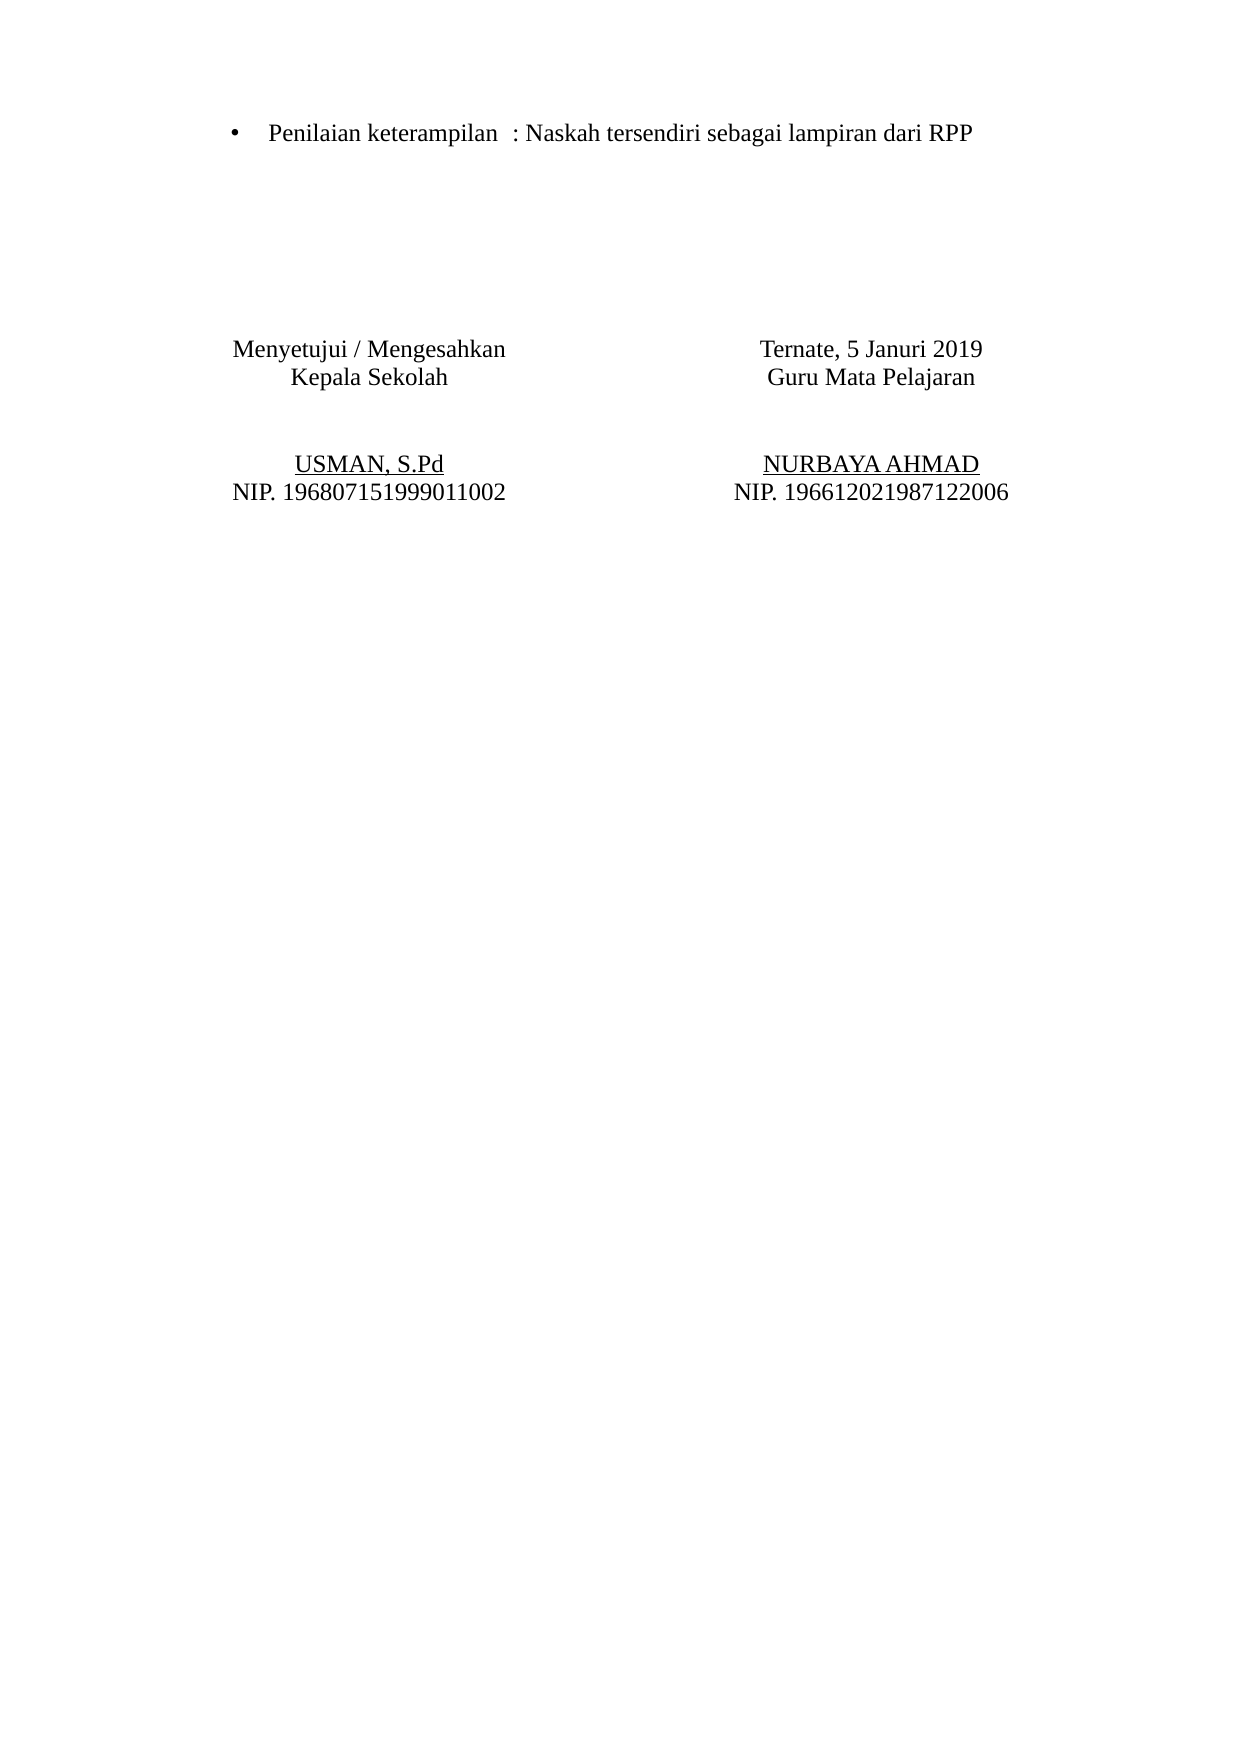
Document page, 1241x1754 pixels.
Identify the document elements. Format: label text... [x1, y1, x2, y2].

table_header Ternate, 5 Januri 2019 Guru Mata Pelajaran NURBAYA AHMAD NIP. 196612021987122006 [620, 334, 1122, 506]
table_header Menyetujui / Mengesahkan Kepala Sekolah USMAN, S.Pd NIP. 196807151999011002 [118, 334, 620, 506]
list Penilaian keterampilan : Naskah tersendiri sebagai lampiran dari RPP [231, 118, 1122, 147]
